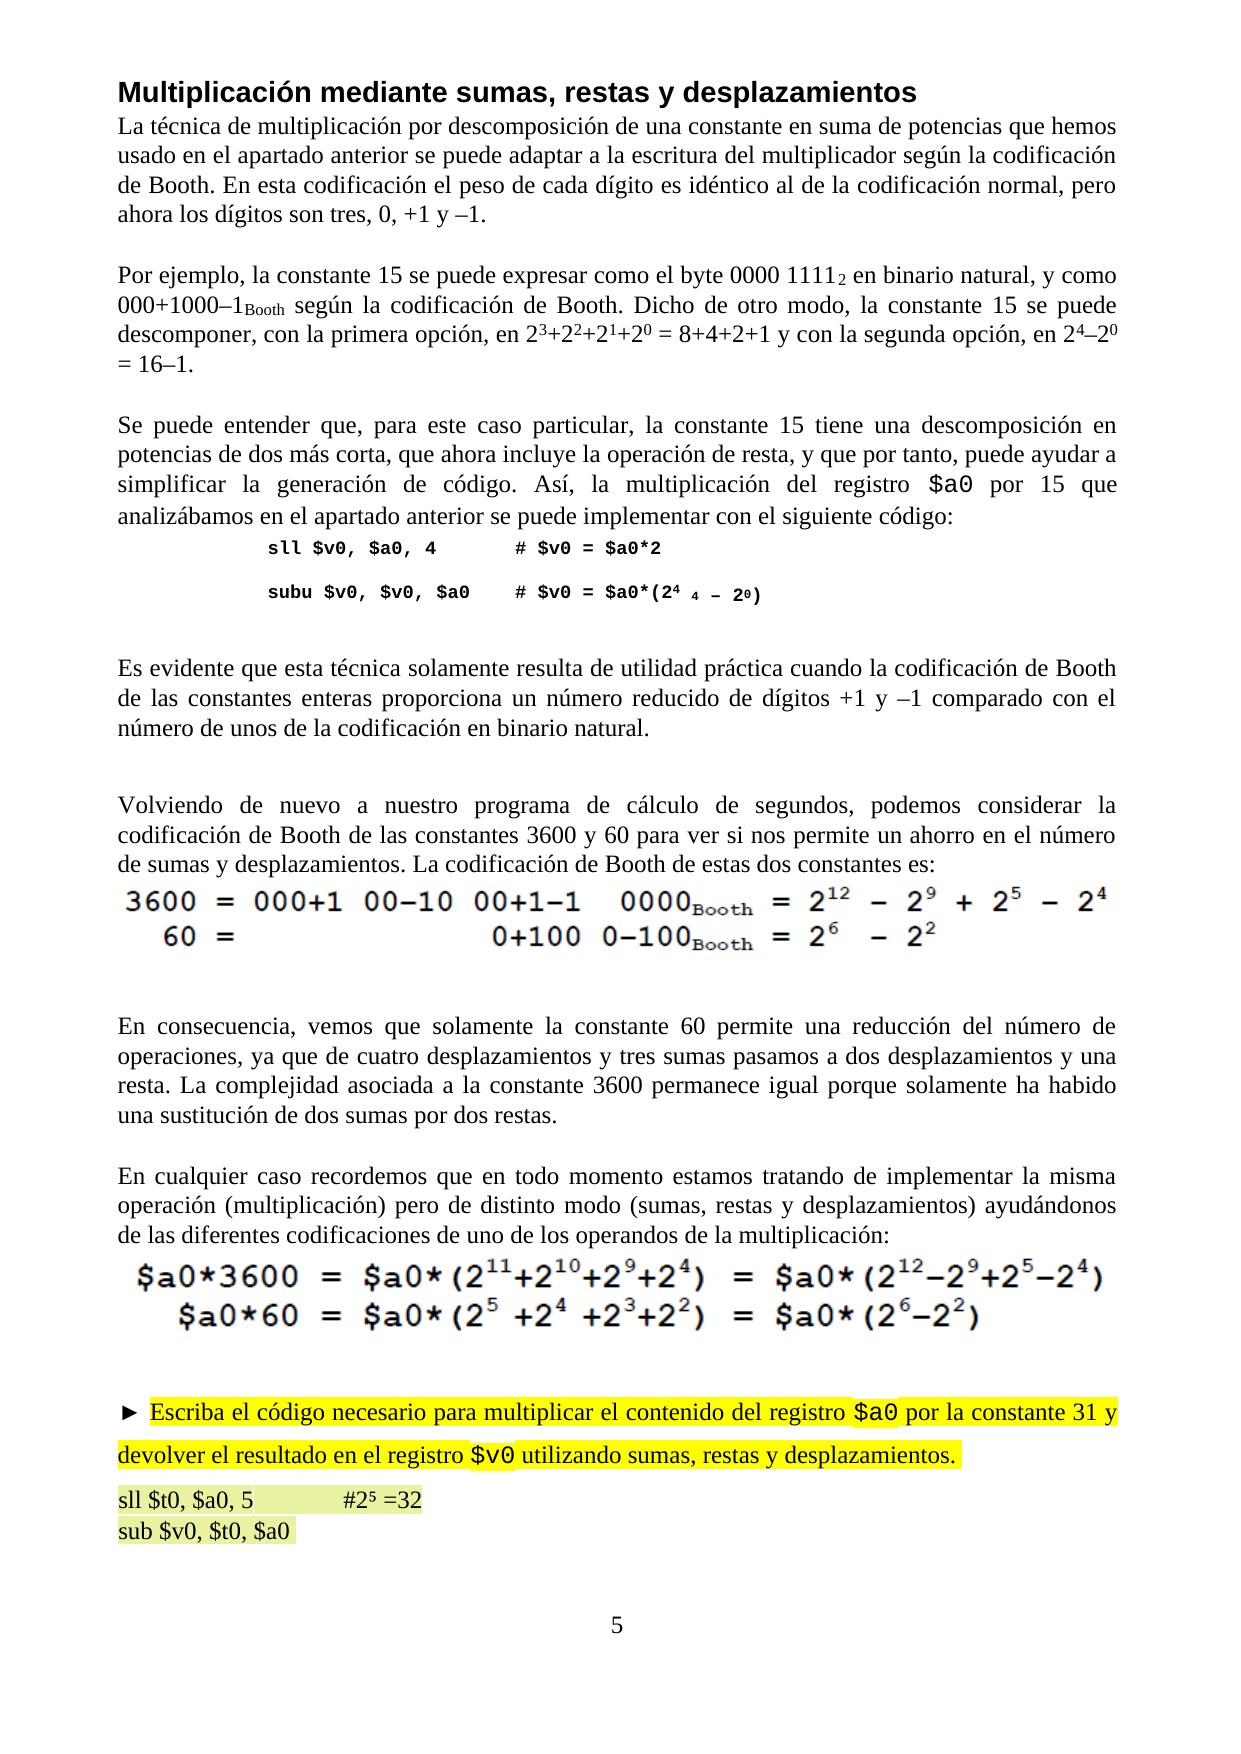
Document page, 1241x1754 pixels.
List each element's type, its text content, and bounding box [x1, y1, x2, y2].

text sub $v0, $t0, $a0 [118, 1516, 1122, 1544]
text En cualquier caso recordemos que en todo momento estamos tratando de implementar la misma operación (multiplicación) pero de distinto modo (sumas, restas y desplazamientos) ayudándonos de las diferentes codificaciones de uno de los operandos de la multiplicación: [117, 1161, 1118, 1249]
picture [118, 879, 1123, 961]
text La técnica de multiplicación por descomposición de una constante en suma de potencias que hemos usado en el apartado anterior se puede adaptar a la escritura del multiplicador según la codificación de Booth. En esta codificación el peso de cada dígito es idéntico al de la codificación normal, pero ahora los dígitos son tres, 0, +1 y –1. [117, 111, 1118, 228]
text Por ejemplo, la constante 15 se puede expresar como el byte 0000 11112 en binario natural, y como 000+1000–1Booth según la codificación de Booth. Dicho de otro modo, la constante 15 se puede descomponer, con la primera opción, en 23+22+21+20 = 8+4+2+1 y con la segunda opción, en 24–20 = 16–1. [117, 260, 1118, 378]
subtitle subu $v0, $v0, $a0 # $v0 = $a0*(24 4 – 20) [117, 574, 768, 607]
text En consecuencia, vemos que solamente la constante 60 permite una reducción del número de operaciones, ya que de cuatro desplazamientos y tres sumas pasamos a dos desplazamientos y una resta. La complejidad asociada a la constante 3600 permanece igual porque solamente ha habido una sustitución de dos sumas por dos restas. [117, 1011, 1118, 1129]
text sll $t0, $a0, 5 #2⁵ =32 [118, 1485, 1122, 1514]
subtitle Multiplicación mediante sumas, restas y desplazamientos [117, 75, 1122, 108]
text ► Escriba el código necesario para multiplicar el contenido del registro $a0 por la constante 31 y devolver el resultado en el registro $v0 utilizando sumas, restas y desplazamientos. [117, 1397, 1118, 1471]
text Se puede entender que, para este caso particular, la constante 15 tiene una descomposición en potencias de dos más corta, que ahora incluye la operación de resta, y que por tanto, puede ayudar a simplificar la generación de código. Así, la multiplicación del registro $a0 por 15 que analizábamos en el apartado anterior se puede implementar con el siguiente código: [117, 410, 1118, 529]
text Es evidente que esta técnica solamente resulta de utilidad práctica cuando la codificación de Booth de las constantes enteras proporciona un número reducido de dígitos +1 y –1 comparado con el número de unos de la codificación en binario natural. [117, 653, 1118, 741]
subtitle sll $v0, $a0, 4 # $v0 = $a0*2 [117, 531, 768, 560]
picture [118, 1250, 1123, 1346]
text Volviendo de nuevo a nuestro programa de cálculo de segundos, podemos considerar la codificación de Booth de las constantes 3600 y 60 para ver si nos permite un ahorro en el número de sumas y desplazamientos. La codificación de Booth de estas dos constantes es: [117, 790, 1118, 878]
